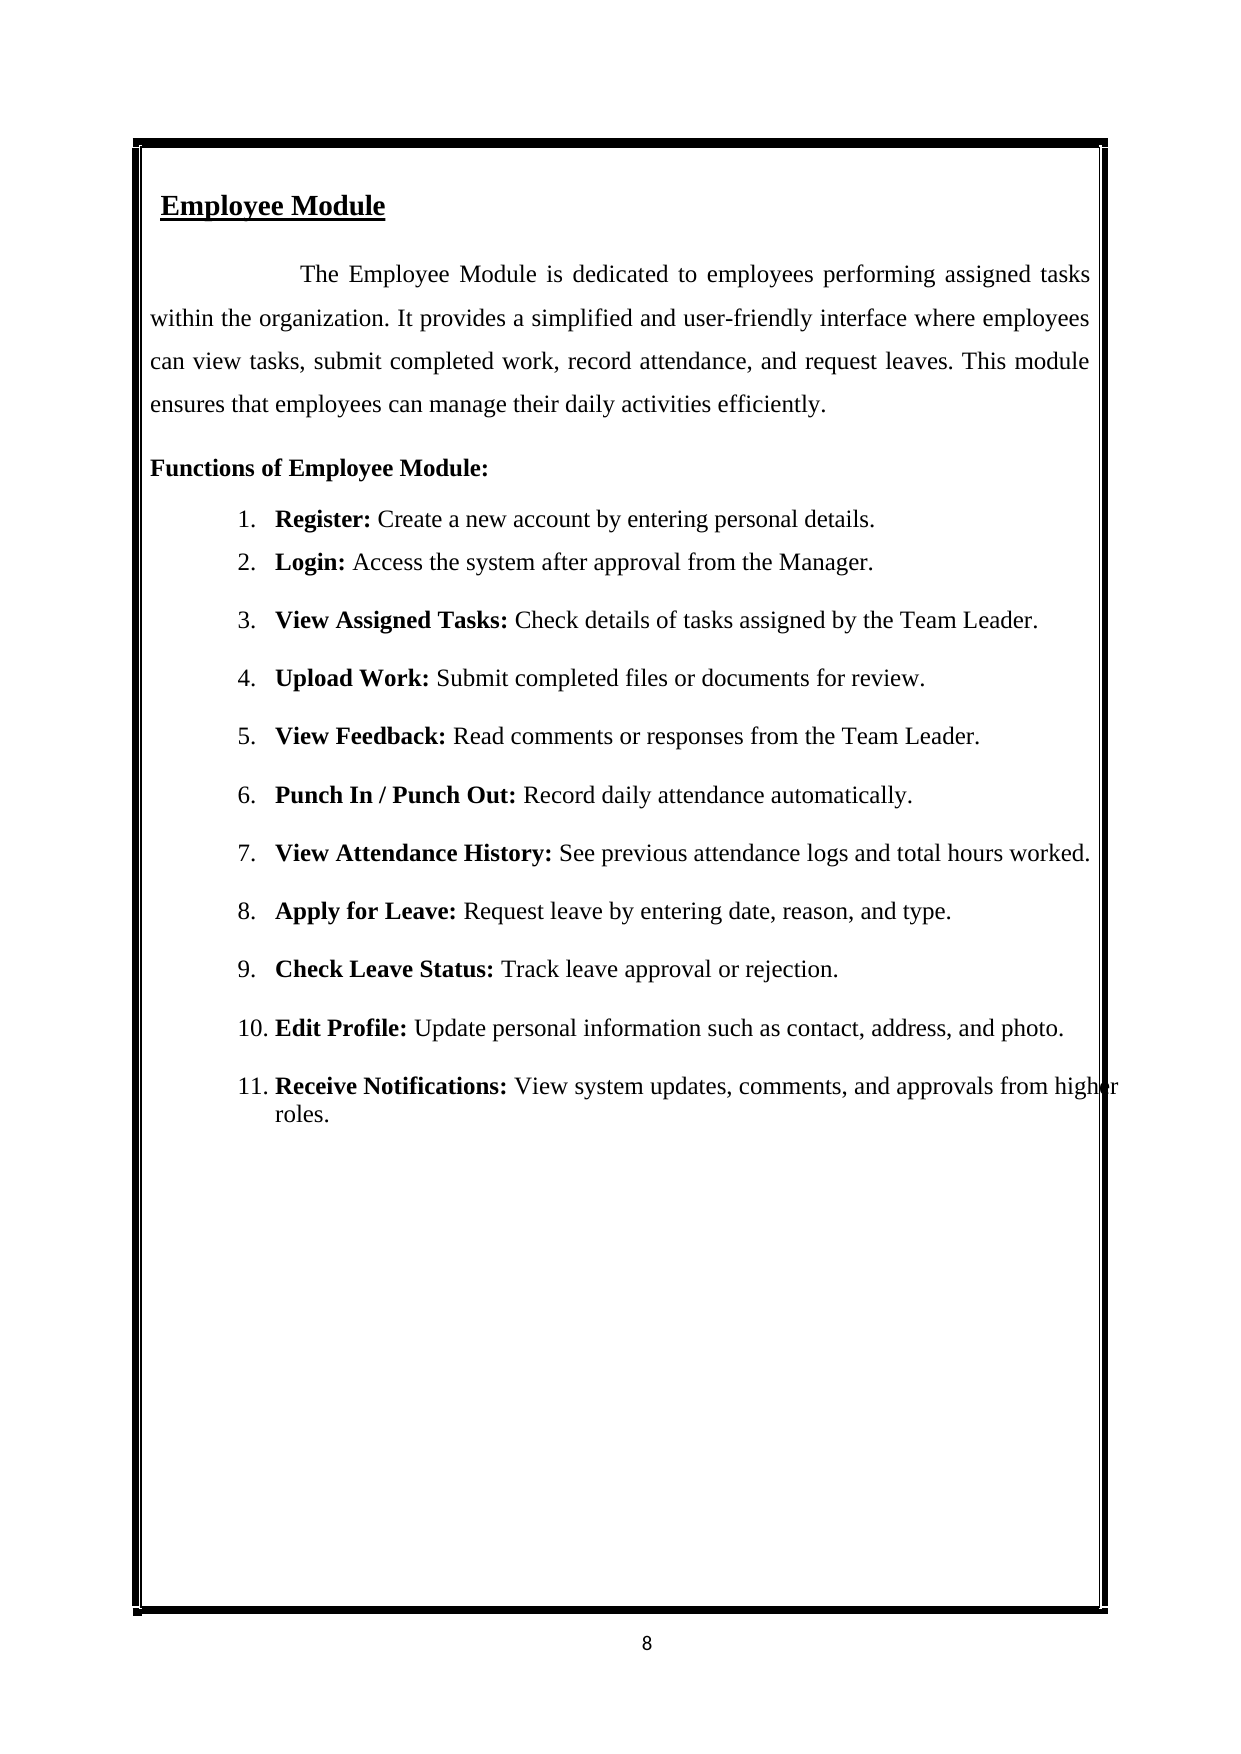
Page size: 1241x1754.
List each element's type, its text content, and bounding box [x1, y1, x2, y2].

subtitle Employee Module [117, 188, 1123, 222]
list Upload Work: Submit completed files or documents for review. [237, 663, 1123, 692]
list View Feedback: Read comments or responses from the Team Leader. [237, 721, 1123, 750]
subtitle Functions of Employee Module: [150, 453, 1123, 482]
list View Assigned Tasks: Check details of tasks assigned by the Team Leader. [237, 605, 1123, 634]
list Receive Notifications: View system updates, comments, and approvals from higher roles. [237, 1071, 1123, 1128]
list Register: Create a new account by entering personal details. [237, 504, 1123, 532]
list View Attendance History: See previous attendance logs and total hours worked. [237, 838, 1123, 867]
list Apply for Leave: Request leave by entering date, reason, and type. [237, 896, 1123, 925]
text The Employee Module is dedicated to employees performing assigned tasks within the organization. It provides a simplified and user-friendly interface where employees can view tasks, submit completed work, record attendance, and request leaves. This module ensures that employees can manage their daily activities efficiently. [150, 259, 1091, 418]
list Check Leave Status: Track leave approval or rejection. [237, 954, 1123, 983]
list Punch In / Punch Out: Record daily attendance automatically. [237, 780, 1123, 808]
list Login: Access the system after approval from the Manager. [237, 547, 1123, 576]
list Edit Profile: Update personal information such as contact, address, and photo. [237, 1013, 1123, 1041]
